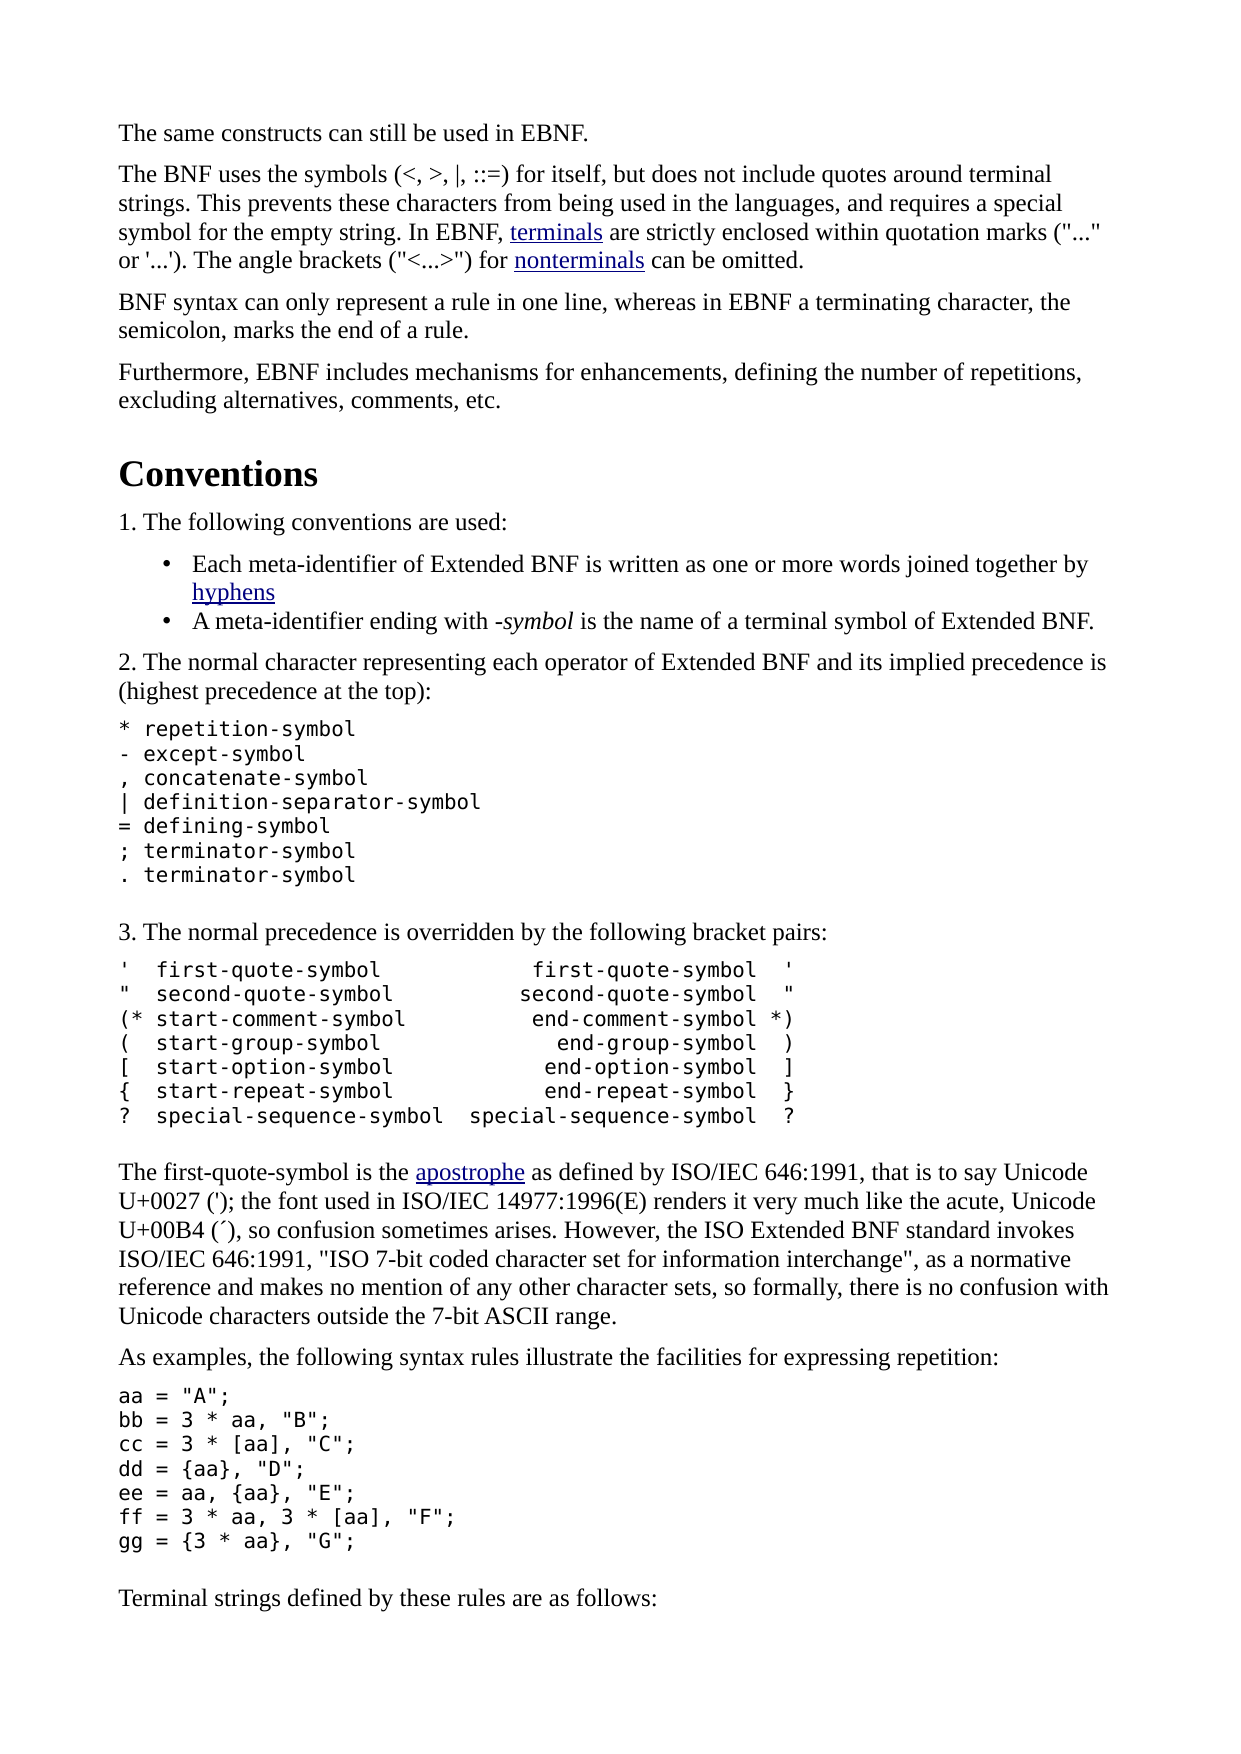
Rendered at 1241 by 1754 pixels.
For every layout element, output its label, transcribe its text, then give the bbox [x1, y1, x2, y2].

text ee = aa, {aa}, "E"; [118, 1481, 1122, 1505]
text { start-repeat-symbol end-repeat-symbol } [118, 1079, 1122, 1104]
text - except-symbol [118, 742, 1122, 766]
text * repetition-symbol [118, 717, 1122, 742]
text = defining-symbol [118, 814, 1122, 839]
text 3. The normal precedence is overridden by the following bracket pairs: [118, 917, 1122, 946]
text ; terminator-symbol [118, 839, 1122, 863]
text ( start-group-symbol end-group-symbol ) [118, 1031, 1122, 1055]
list Each meta-identifier of Extended BNF is written as one or more words joined together by hyphens [162, 549, 1122, 606]
subtitle Conventions [118, 452, 1122, 495]
text . terminator-symbol [118, 863, 1122, 887]
text , concatenate-symbol [118, 766, 1122, 790]
text ' first-quote-symbol first-quote-symbol ' [118, 958, 1122, 982]
text ? special-sequence-symbol special-sequence-symbol ? [118, 1104, 1122, 1128]
text ff = 3 * aa, 3 * [aa], "F"; [118, 1505, 1122, 1529]
text Terminal strings defined by these rules are as follows: [118, 1583, 1122, 1612]
text " second-quote-symbol second-quote-symbol " [118, 982, 1122, 1007]
text dd = {aa}, "D"; [118, 1457, 1122, 1481]
text Furthermore, EBNF includes mechanisms for enhancements, defining the number of repetitions, excluding alternatives, comments, etc. [118, 357, 1122, 414]
text [ start-option-symbol end-option-symbol ] [118, 1055, 1122, 1079]
text As examples, the following syntax rules illustrate the facilities for expressing repetition: [118, 1342, 1122, 1371]
text gg = {3 * aa}, "G"; [118, 1529, 1122, 1554]
text 1. The following conventions are used: [118, 507, 1122, 536]
text (* start-comment-symbol end-comment-symbol *) [118, 1007, 1122, 1031]
list A meta-identifier ending with -symbol is the name of a terminal symbol of Extended BNF. [162, 606, 1122, 635]
text 2. The normal character representing each operator of Extended BNF and its implied precedence is (highest precedence at the top): [118, 647, 1122, 705]
text The same constructs can still be used in EBNF. [118, 118, 1122, 147]
text The BNF uses the symbols (<, >, |, ::=) for itself, but does not include quotes around terminal strings. This prevents these characters from being used in the languages, and requires a special symbol for the empty string. In EBNF, terminals are strictly enclosed within quotation marks ("..." or '...'). The angle brackets ("<...>") for nonterminals can be omitted. [118, 159, 1122, 274]
text BNF syntax can only represent a rule in one line, whereas in EBNF a terminating character, the semicolon, marks the end of a rule. [118, 287, 1122, 344]
text cc = 3 * [aa], "C"; [118, 1432, 1122, 1457]
text bb = 3 * aa, "B"; [118, 1408, 1122, 1432]
text | definition-separator-symbol [118, 790, 1122, 814]
text aa = "A"; [118, 1384, 1122, 1408]
text The first-quote-symbol is the apostrophe as defined by ISO/IEC 646:1991, that is to say Unicode U+0027 ('); the font used in ISO/IEC 14977:1996(E) renders it very much like the acute, Unicode U+00B4 (´), so confusion sometimes arises. However, the ISO Extended BNF standard invokes ISO/IEC 646:1991, "ISO 7-bit coded character set for information interchange", as a normative reference and makes no mention of any other character sets, so formally, there is no confusion with Unicode characters outside the 7-bit ASCII range. [118, 1157, 1122, 1330]
